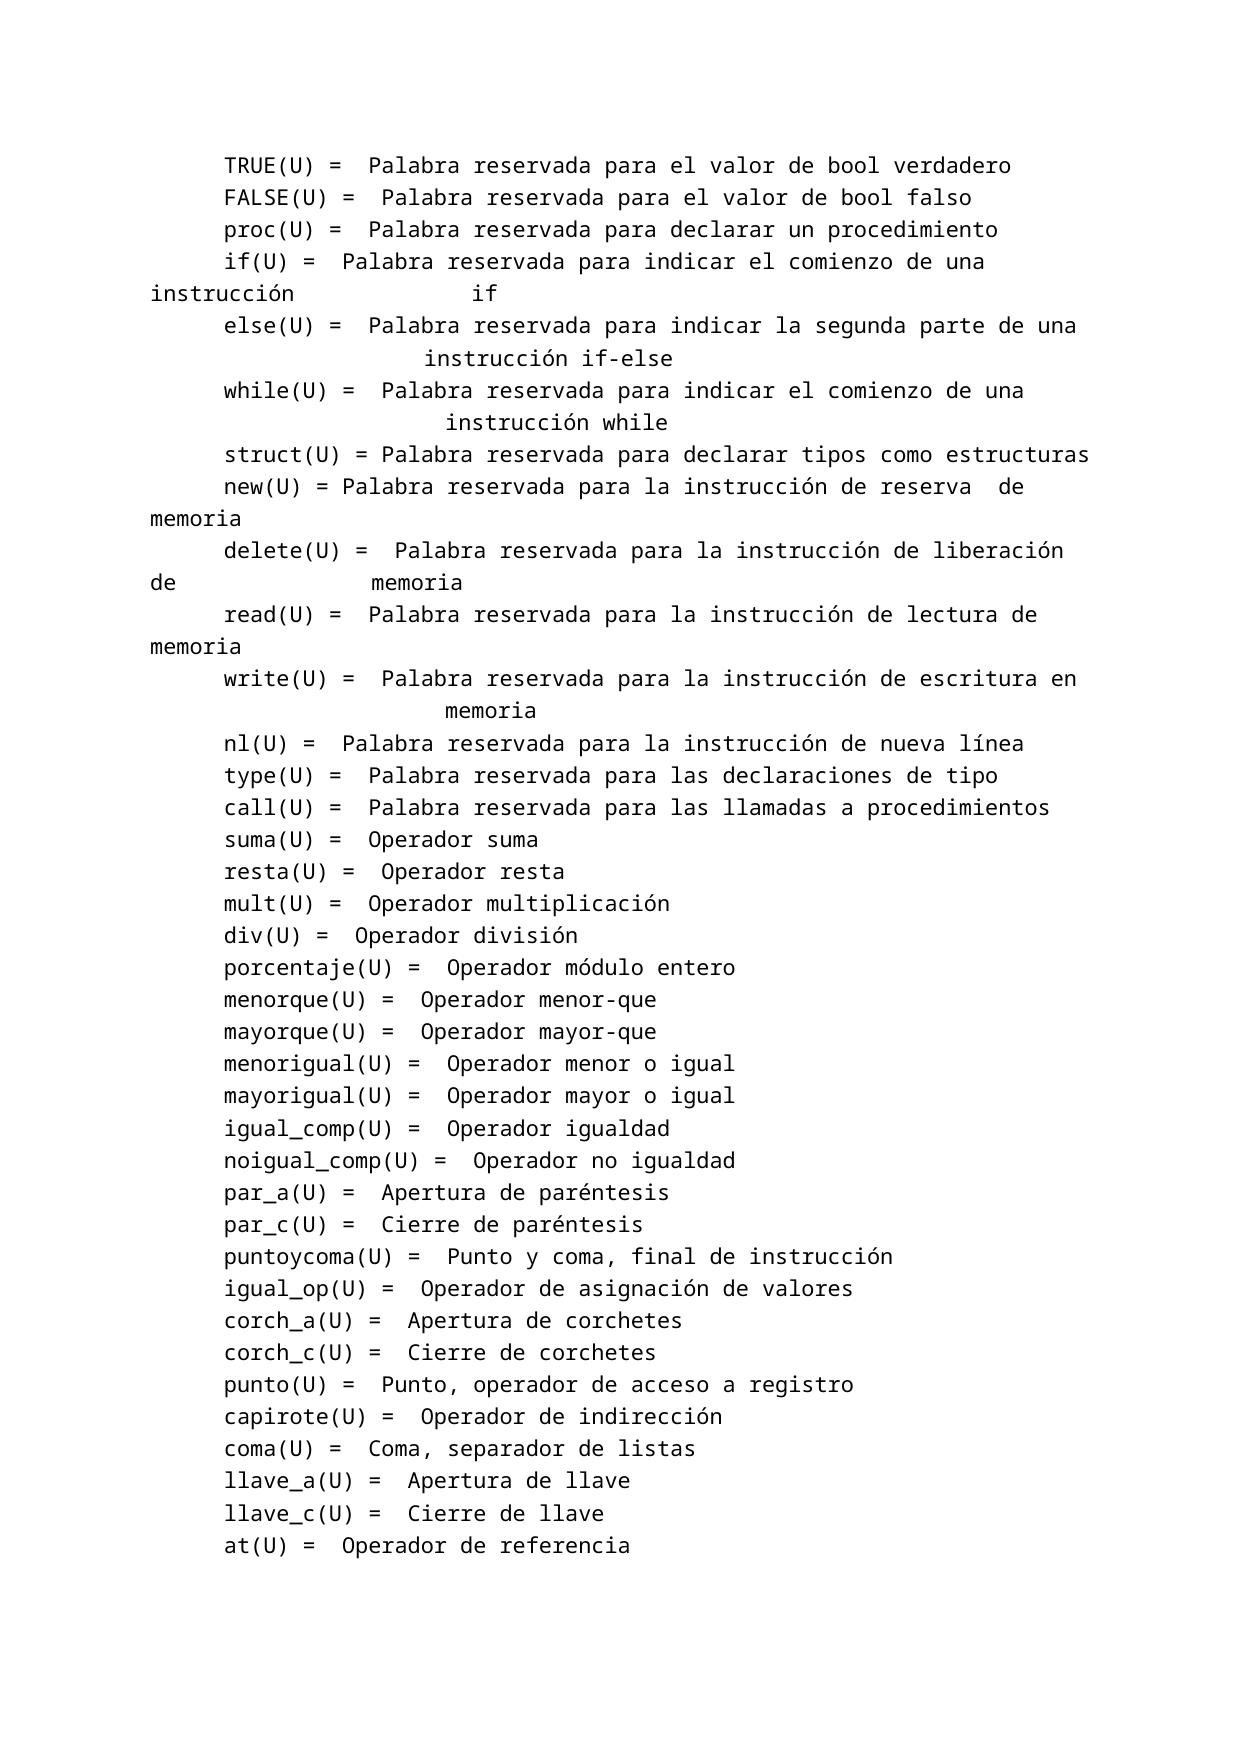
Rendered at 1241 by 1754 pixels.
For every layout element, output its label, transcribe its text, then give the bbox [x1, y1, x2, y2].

text TRUE(U) = Palabra reservada para el valor de bool verdadero FALSE(U) = Palabra reservada para el valor de bool falso proc(U) = Palabra reservada para declarar un procedimiento if(U) = Palabra reservada para indicar el comienzo de una instrucción if else(U) = Palabra reservada para indicar la segunda parte de una instrucción if-else while(U) = Palabra reservada para indicar el comienzo de una instrucción while struct(U) = Palabra reservada para declarar tipos como estructuras new(U) = Palabra reservada para la instrucción de reserva de memoria delete(U) = Palabra reservada para la instrucción de liberación de memoria read(U) = Palabra reservada para la instrucción de lectura de memoria write(U) = Palabra reservada para la instrucción de escritura en memoria nl(U) = Palabra reservada para la instrucción de nueva lí­nea type(U) = Palabra reservada para las declaraciones de tipo call(U) = Palabra reservada para las llamadas a procedimientos suma(U) = Operador suma resta(U) = Operador resta mult(U) = Operador multiplicación div(U) = Operador división porcentaje(U) = Operador módulo entero menorque(U) = Operador menor-que mayorque(U) = Operador mayor-que menorigual(U) = Operador menor o igual mayorigual(U) = Operador mayor o igual igual_comp(U) = Operador igualdad noigual_comp(U) = Operador no igualdad par_a(U) = Apertura de paréntesis par_c(U) = Cierre de paréntesis puntoycoma(U) = Punto y coma, final de instrucción igual_op(U) = Operador de asignación de valores corch_a(U) = Apertura de corchetes corch_c(U) = Cierre de corchetes punto(U) = Punto, operador de acceso a registro capirote(U) = Operador de indirección coma(U) = Coma, separador de listas llave_a(U) = Apertura de llave llave_c(U) = Cierre de llave at(U) = Operador de referencia [150, 150, 1090, 1559]
